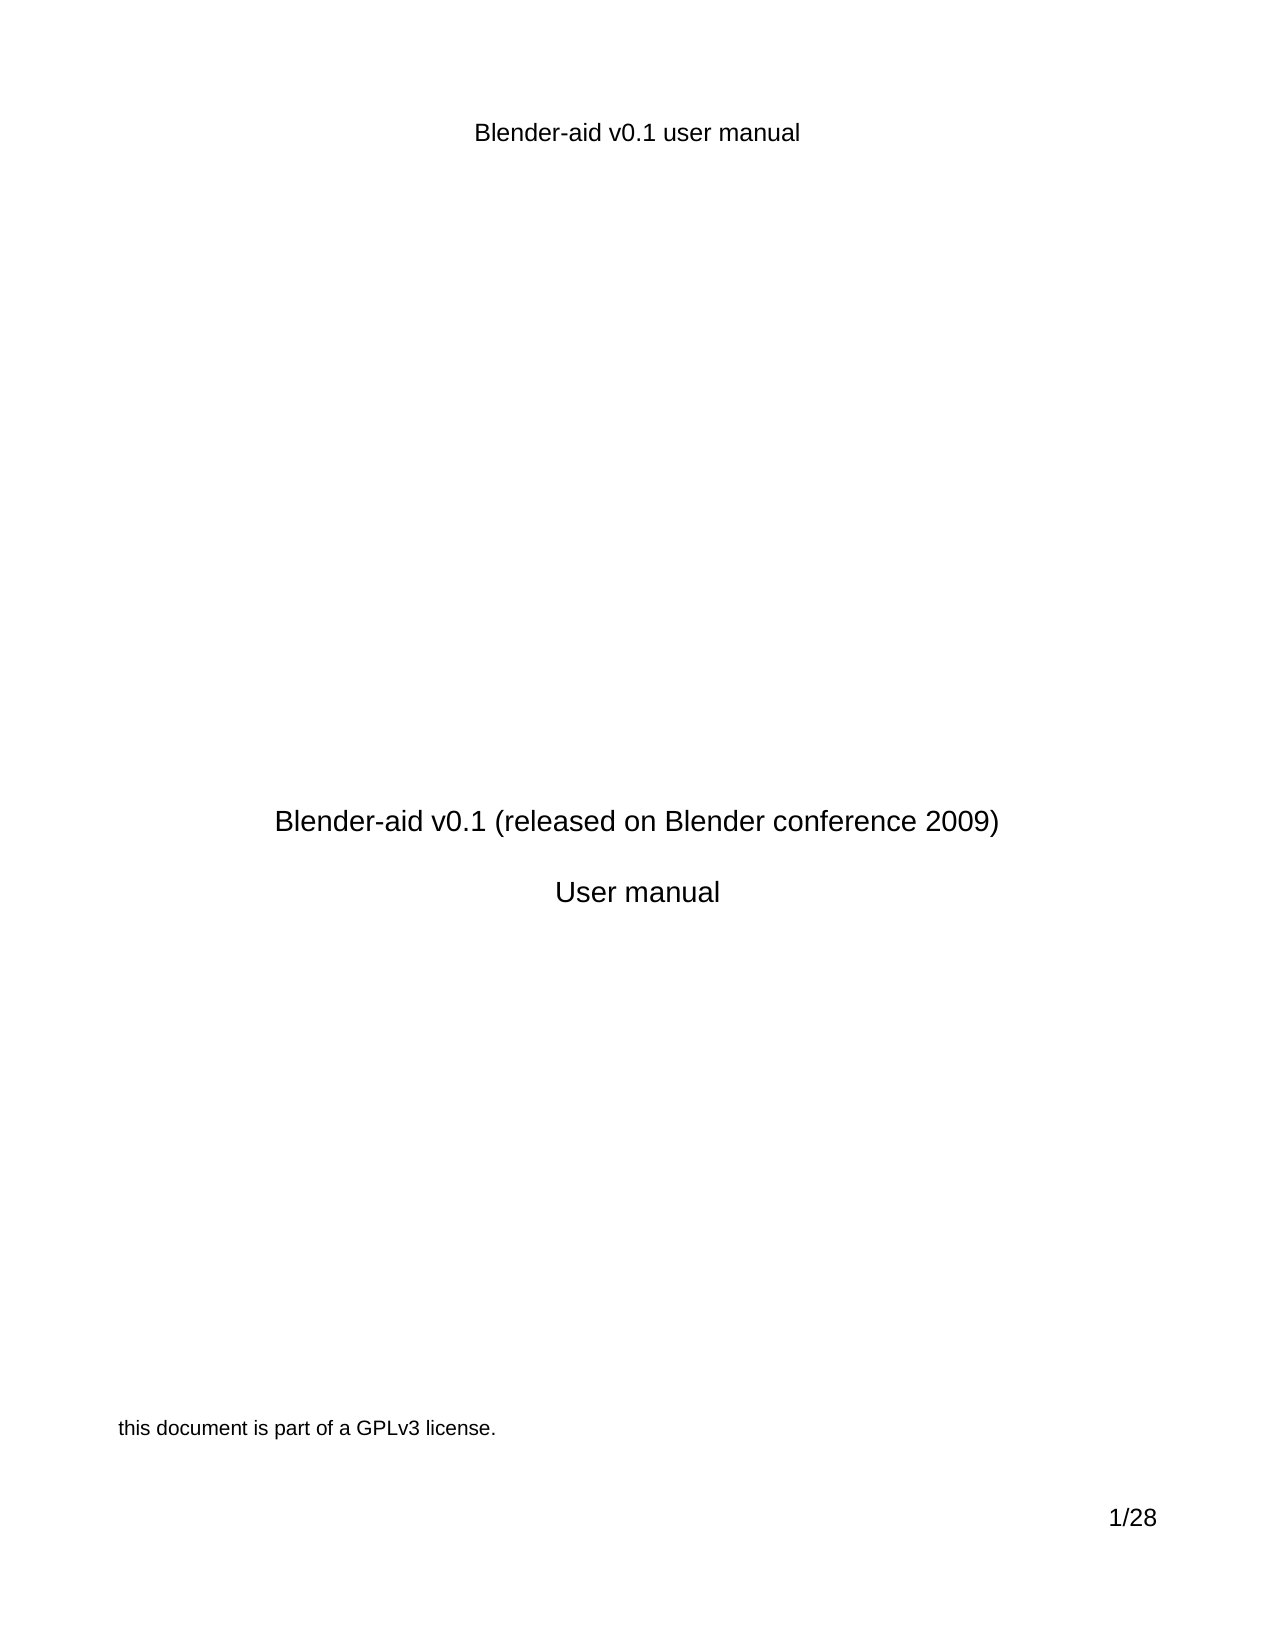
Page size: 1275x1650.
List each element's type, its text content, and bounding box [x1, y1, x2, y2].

text this document is part of a GPLv3 license. [118, 1416, 1157, 1440]
subtitle Blender-aid v0.1 (released on Blender conference 2009) [118, 804, 1157, 838]
subtitle User manual [118, 875, 1157, 909]
